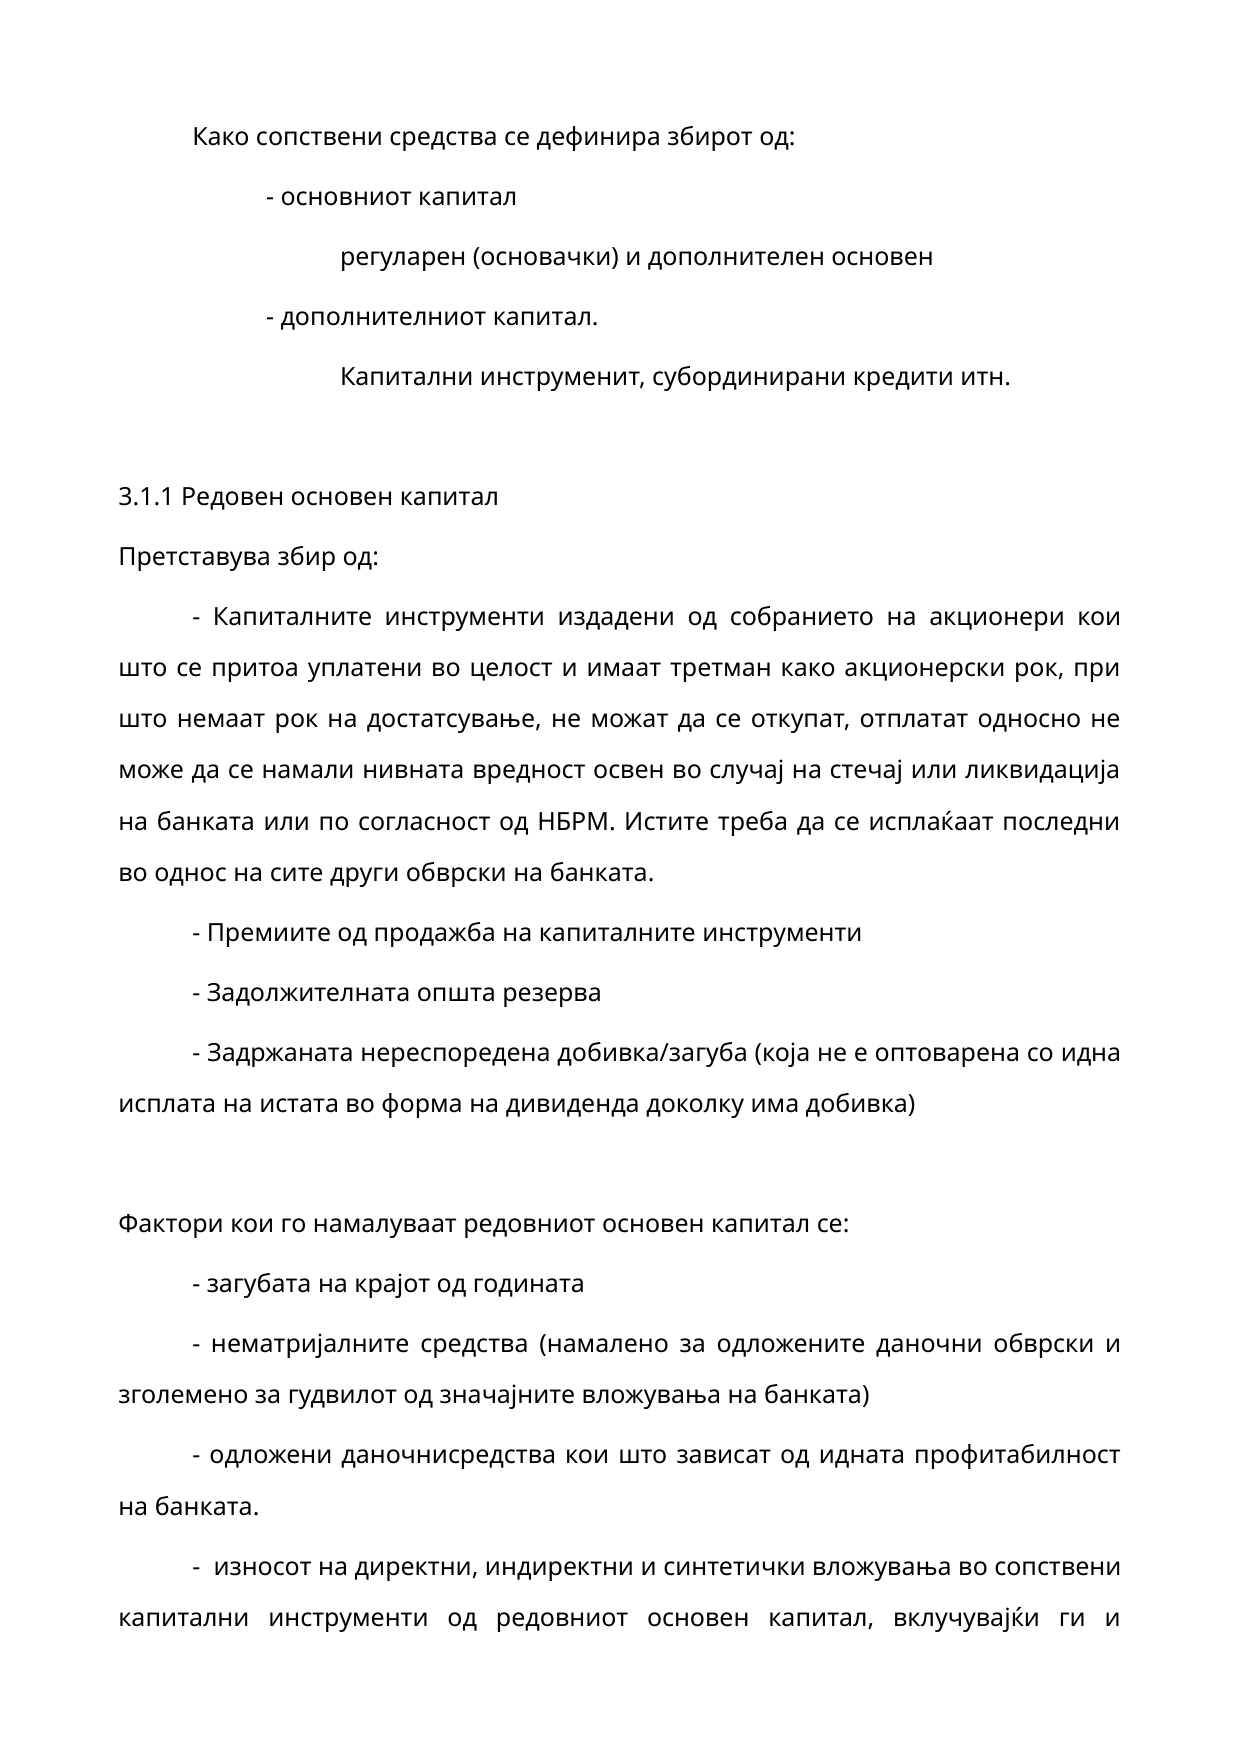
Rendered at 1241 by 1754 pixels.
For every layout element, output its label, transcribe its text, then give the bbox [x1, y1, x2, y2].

text - одложени даночнисредства кои што зависат од идната профитабилност на банката. [118, 1437, 1122, 1522]
text - износот на директни, индиректни и синтетички вложувања во сопствени капитални инструменти од редовниот основен капитал, вклучувајќи ги и [118, 1548, 1122, 1633]
text Претставува збир од: [118, 539, 1122, 573]
text - дополнителниот капитал. [118, 298, 1122, 332]
text 3.1.1 Редовен основен капитал [118, 479, 1122, 513]
text Фактори кои го намалуваат редовниот основен капитал се: [118, 1206, 1122, 1240]
text - Премиите од продажба на капиталните инструменти [118, 914, 1122, 948]
text - нематријалните средства (намалено за одложените даночни обврски и зголемено за гудвилот од значајните вложувања на банката) [118, 1326, 1122, 1411]
text Капитални инструменит, субординирани кредити итн. [118, 358, 1122, 393]
text регуларен (основачки) и дополнителен основен [118, 238, 1122, 272]
text - Капиталните инструменти издадени од собранието на акционери кои што се притоа уплатени во целост и имаат третман како акционерски рок, при што немаат рок на достатсување, не можат да се откупат, отплатат односно не може да се намали нивната вредност освен во случај на стечај или ликвидација на банката или по согласност од НБРМ. Истите треба да се исплаќаат последни во однос на сите други обврски на банката. [118, 599, 1122, 888]
text Како сопствени средства се дефинира збирот од: [118, 118, 1122, 152]
text - основниот капитал [118, 178, 1122, 212]
text - Задолжителната општа резерва [118, 974, 1122, 1008]
text - загубата на крајот од годината [118, 1266, 1122, 1300]
text - Задржаната нереспоредена добивка/загуба (која не е оптоварена со идна исплата на истата во форма на дивиденда доколку има добивка) [118, 1034, 1122, 1119]
